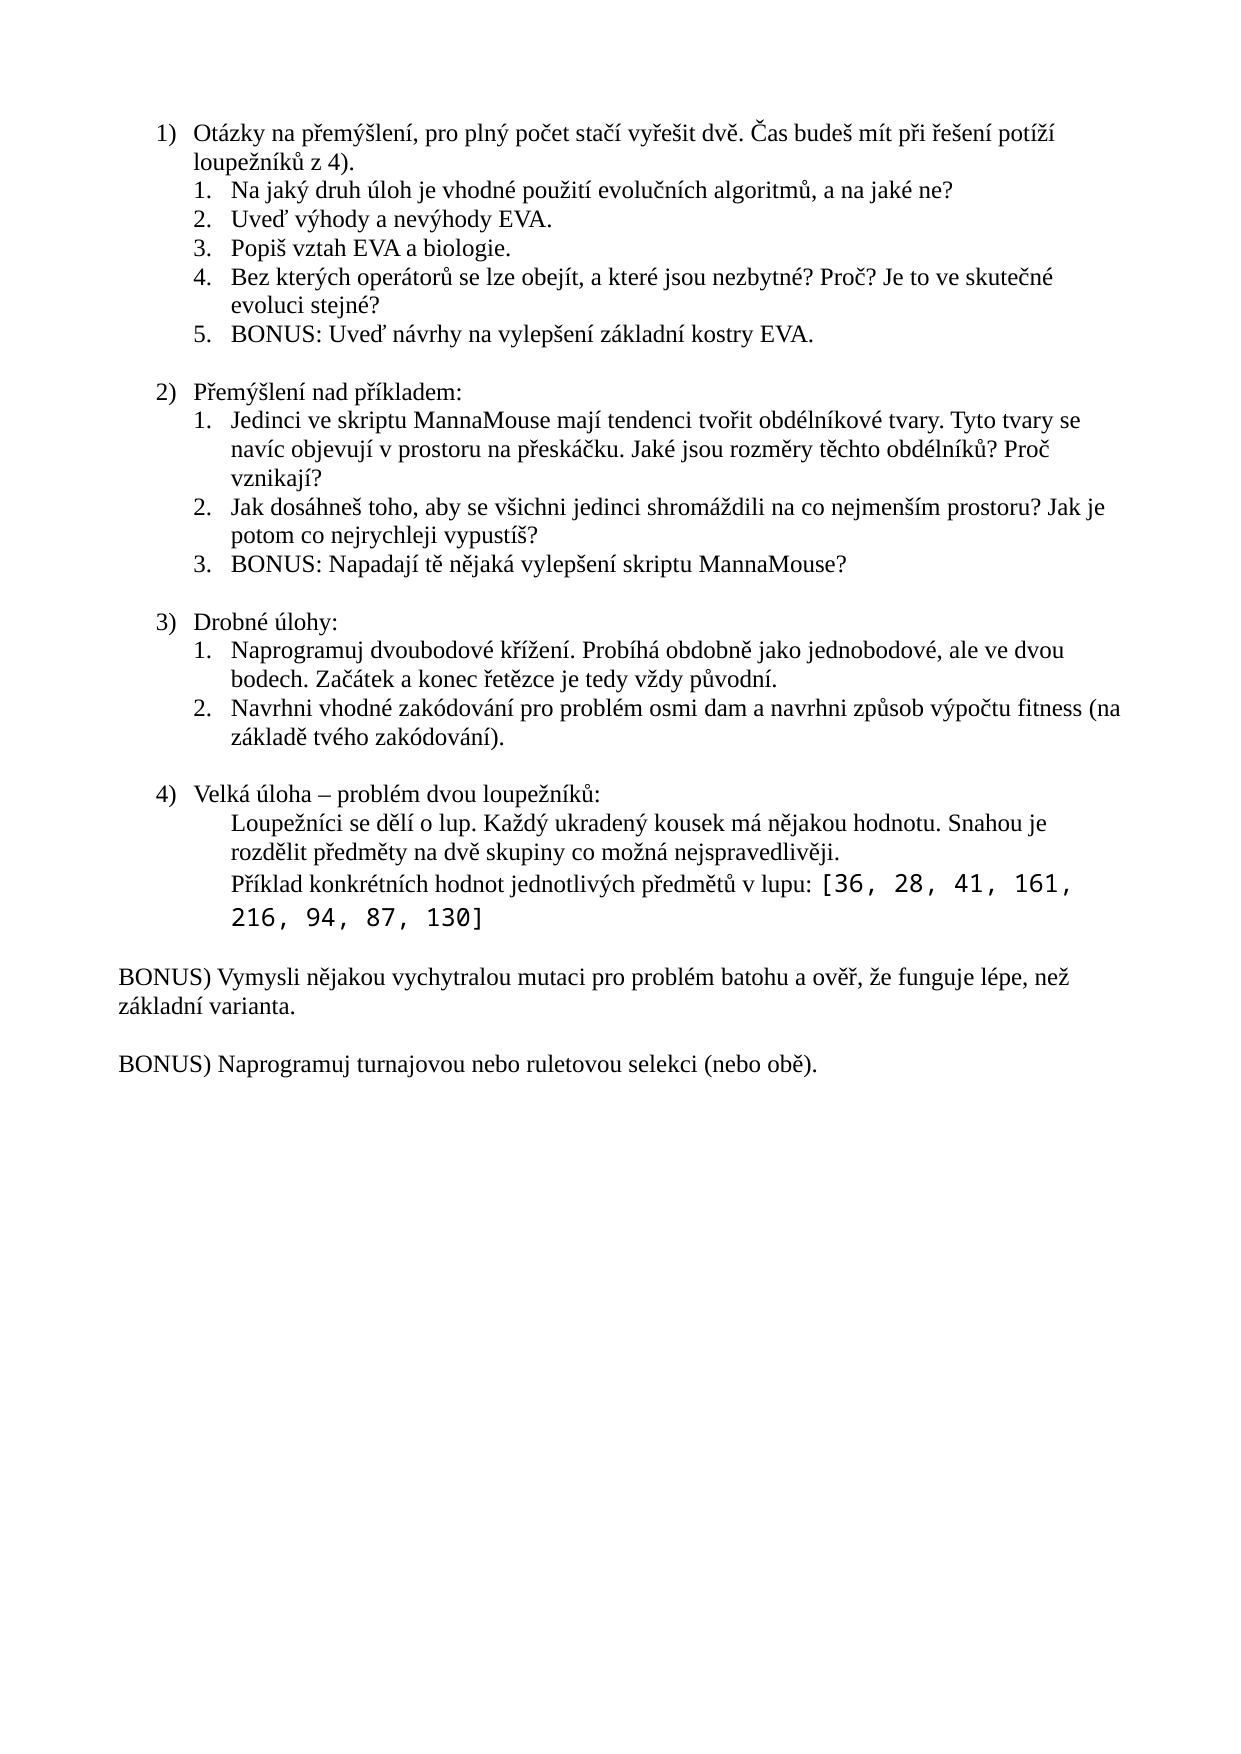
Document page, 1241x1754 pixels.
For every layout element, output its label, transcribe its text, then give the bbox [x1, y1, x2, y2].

list Příklad konkrétních hodnot jednotlivých předmětů v lupu: [36, 28, 41, 161, 216, 94, 87, 130] [193, 866, 1122, 934]
text BONUS) Vymysli nějakou vychytralou mutaci pro problém batohu a ověř, že funguje lépe, než základní varianta. [118, 962, 1122, 1020]
list Popiš vztah EVA a biologie. [193, 233, 1122, 262]
list Bez kterých operátorů se lze obejít, a které jsou nezbytné? Proč? Je to ve skutečné evoluci stejné? [193, 262, 1122, 319]
list Jedinci ve skriptu MannaMouse mají tendenci tvořit obdélníkové tvary. Tyto tvary se navíc objevují v prostoru na přeskáčku. Jaké jsou rozměry těchto obdélníků? Proč vznikají? [193, 406, 1122, 492]
list Velká úloha – problém dvou loupežníků: [156, 779, 1122, 808]
list Na jaký druh úloh je vhodné použití evolučních algoritmů, a na jaké ne? [193, 176, 1122, 204]
list Uveď výhody a nevýhody EVA. [193, 204, 1122, 233]
list Přemýšlení nad příkladem: [156, 377, 1122, 406]
list Drobné úlohy: [156, 607, 1122, 636]
list Naprogramuj dvoubodové křížení. Probíhá obdobně jako jednobodové, ale ve dvou bodech. Začátek a konec řetězce je tedy vždy původní. [193, 636, 1122, 693]
list Jak dosáhneš toho, aby se všichni jedinci shromáždili na co nejmenším prostoru? Jak je potom co nejrychleji vypustíš? [193, 492, 1122, 549]
text BONUS) Naprogramuj turnajovou nebo ruletovou selekci (nebo obě). [118, 1049, 1122, 1077]
list Otázky na přemýšlení, pro plný počet stačí vyřešit dvě. Čas budeš mít při řešení potíží loupežníků z 4). [156, 118, 1122, 176]
list Loupežníci se dělí o lup. Každý ukradený kousek má nějakou hodnotu. Snahou je rozdělit předměty na dvě skupiny co možná nejspravedlivěji. [193, 808, 1122, 866]
list Navrhni vhodné zakódování pro problém osmi dam a navrhni způsob výpočtu fitness (na základě tvého zakódování). [193, 693, 1122, 751]
list BONUS: Napadají tě nějaká vylepšení skriptu MannaMouse? [193, 549, 1122, 578]
list BONUS: Uveď návrhy na vylepšení základní kostry EVA. [193, 319, 1122, 348]
